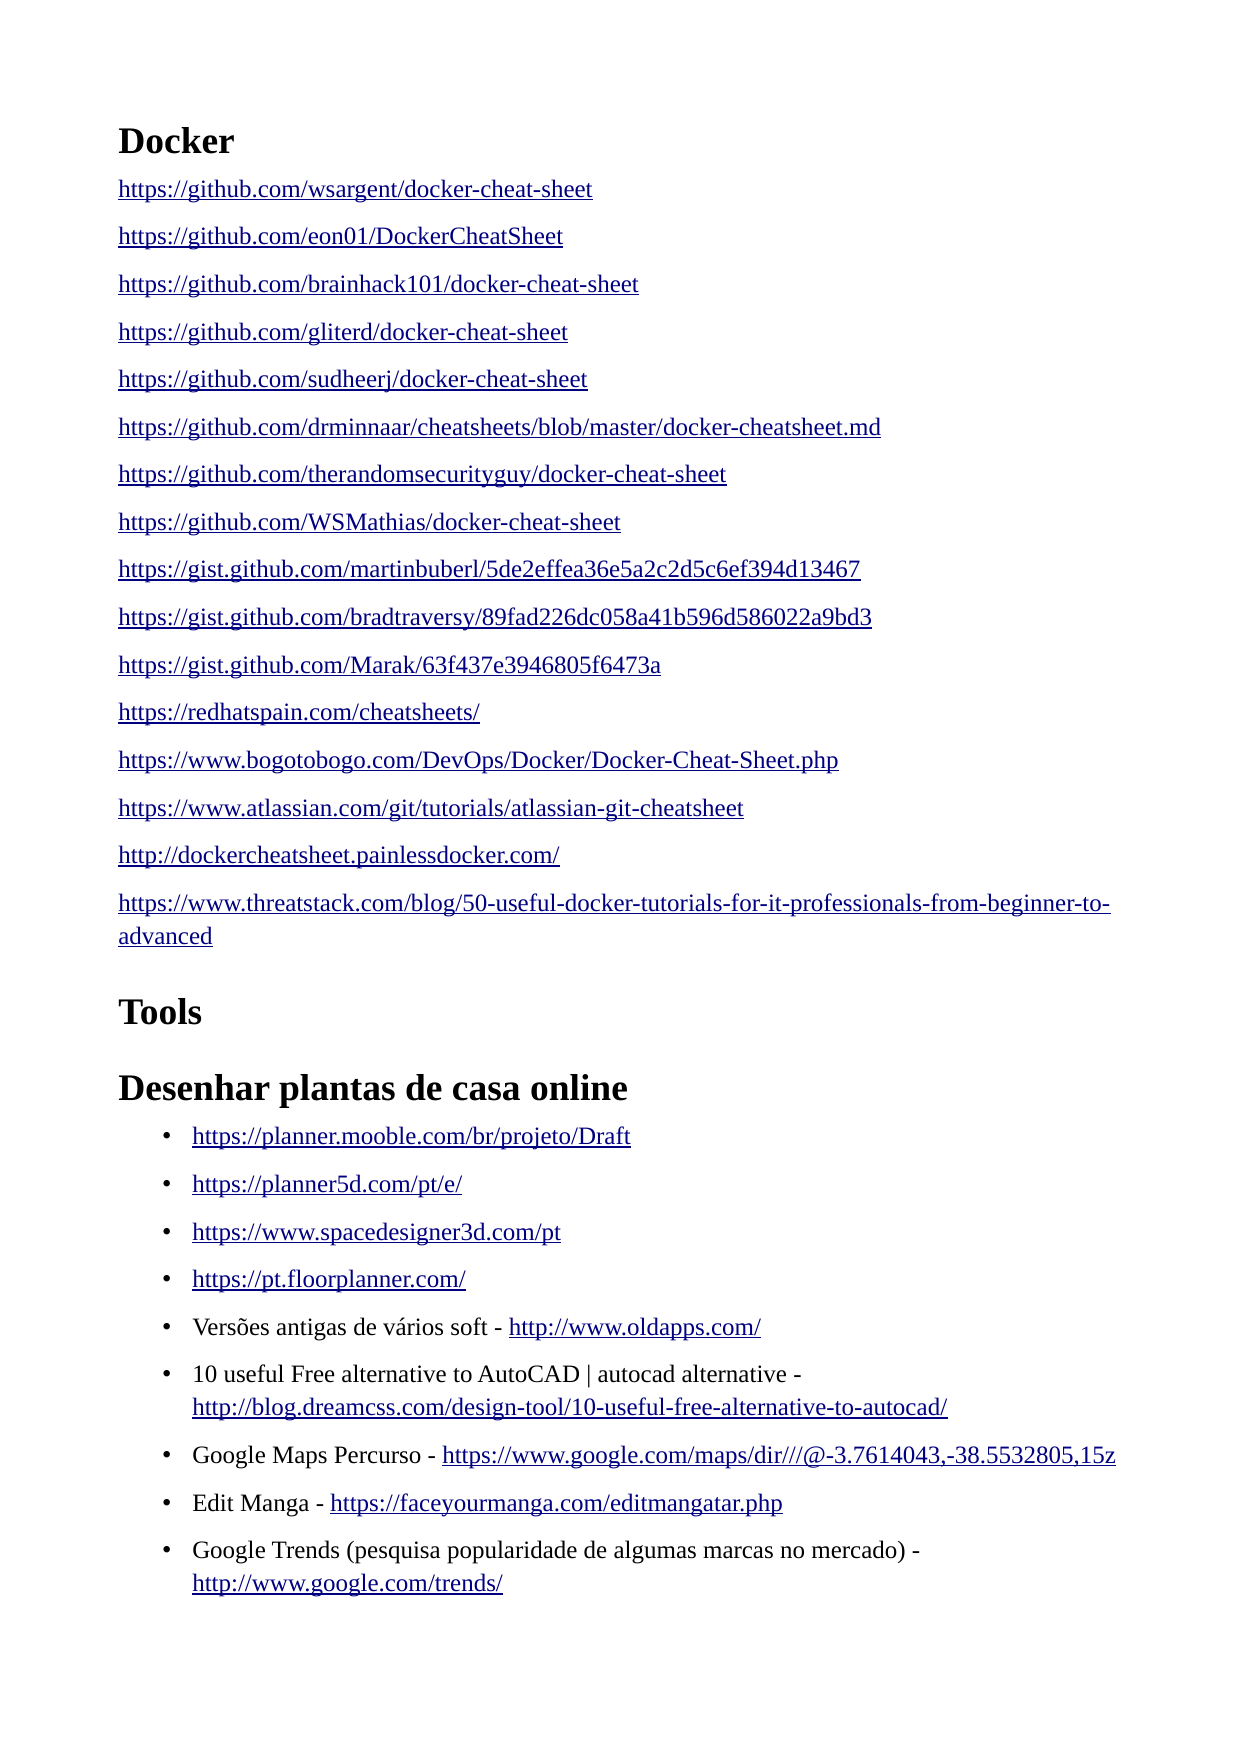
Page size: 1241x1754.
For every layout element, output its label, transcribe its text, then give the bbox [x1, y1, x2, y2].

list Google Trends (pesquisa popularidade de algumas marcas no mercado) - http://www.google.com/trends/ [162, 1535, 1122, 1597]
text https://gist.github.com/bradtraversy/89fad226dc058a41b596d586022a9bd3 [118, 602, 1122, 631]
text https://github.com/sudheerj/docker-cheat-sheet [118, 364, 1122, 393]
list https://pt.floorplanner.com/ [162, 1264, 1122, 1293]
list https://planner5d.com/pt/e/ [162, 1169, 1122, 1198]
subtitle Desenhar plantas de casa online [118, 1066, 1122, 1109]
text https://github.com/drminnaar/cheatsheets/blob/master/docker-cheatsheet.md [118, 412, 1122, 441]
subtitle Tools [118, 989, 1122, 1032]
text https://redhatspain.com/cheatsheets/ [118, 697, 1122, 726]
list 10 useful Free alternative to AutoCAD | autocad alternative - http://blog.dreamcss.com/design-tool/10-useful-free-alternative-to-autocad/ [162, 1359, 1122, 1421]
text https://github.com/wsargent/docker-cheat-sheet [118, 174, 1122, 202]
list Versões antigas de vários soft - http://www.oldapps.com/ [162, 1312, 1122, 1341]
text https://github.com/WSMathias/docker-cheat-sheet [118, 507, 1122, 536]
text https://github.com/eon01/DockerCheatSheet [118, 221, 1122, 250]
text https://github.com/brainhack101/docker-cheat-sheet [118, 269, 1122, 298]
list Edit Manga - https://faceyourmanga.com/editmangatar.php [162, 1488, 1122, 1516]
text https://github.com/therandomsecurityguy/docker-cheat-sheet [118, 459, 1122, 488]
text http://dockercheatsheet.painlessdocker.com/ [118, 840, 1122, 869]
text https://gist.github.com/martinbuberl/5de2effea36e5a2c2d5c6ef394d13467 [118, 554, 1122, 583]
text https://github.com/gliterd/docker-cheat-sheet [118, 317, 1122, 345]
text https://gist.github.com/Marak/63f437e3946805f6473a [118, 650, 1122, 678]
list https://planner.mooble.com/br/projeto/Draft [162, 1121, 1122, 1150]
text https://www.threatstack.com/blog/50-useful-docker-tutorials-for-it-professionals-from-beginner-to-advanced [118, 888, 1122, 949]
list https://www.spacedesigner3d.com/pt [162, 1217, 1122, 1245]
text https://www.bogotobogo.com/DevOps/Docker/Docker-Cheat-Sheet.php [118, 745, 1122, 774]
list Google Maps Percurso - https://www.google.com/maps/dir///@-3.7614043,-38.5532805,15z [162, 1440, 1122, 1469]
text https://www.atlassian.com/git/tutorials/atlassian-git-cheatsheet [118, 793, 1122, 821]
subtitle Docker [118, 118, 1122, 161]
